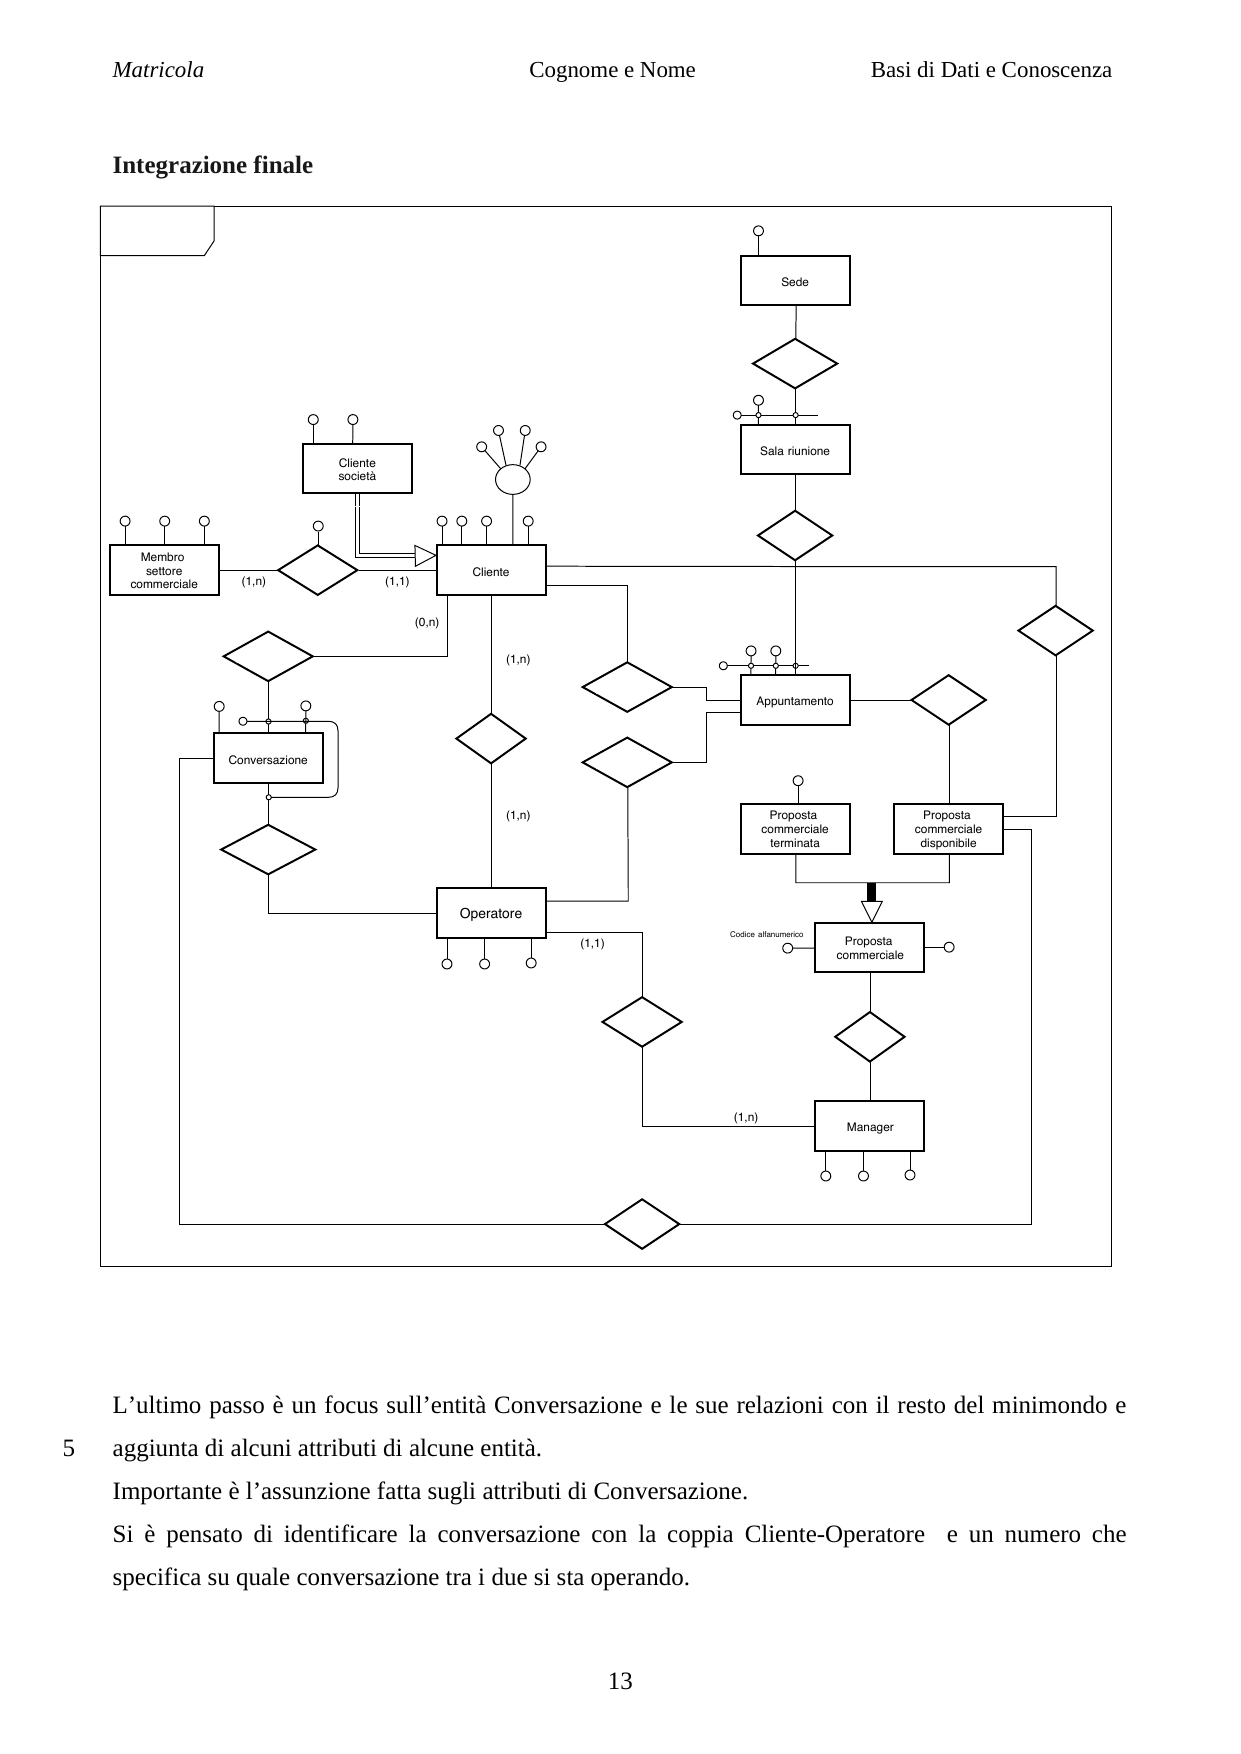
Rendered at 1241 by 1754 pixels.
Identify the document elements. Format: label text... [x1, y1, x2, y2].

text L’ultimo passo è un focus sull’entità Conversazione e le sue relazioni con il resto del minimondo e aggiunta di alcuni attributi di alcune entità. [112, 1390, 1128, 1462]
subtitle Integrazione finale [112, 150, 1128, 179]
text Si è pensato di identificare la conversazione con la coppia Cliente-Operatore e un numero che specifica su quale conversazione tra i due si sta operando. [112, 1519, 1128, 1591]
text Importante è l’assunzione fatta sugli attributi di Conversazione. [112, 1476, 1128, 1505]
